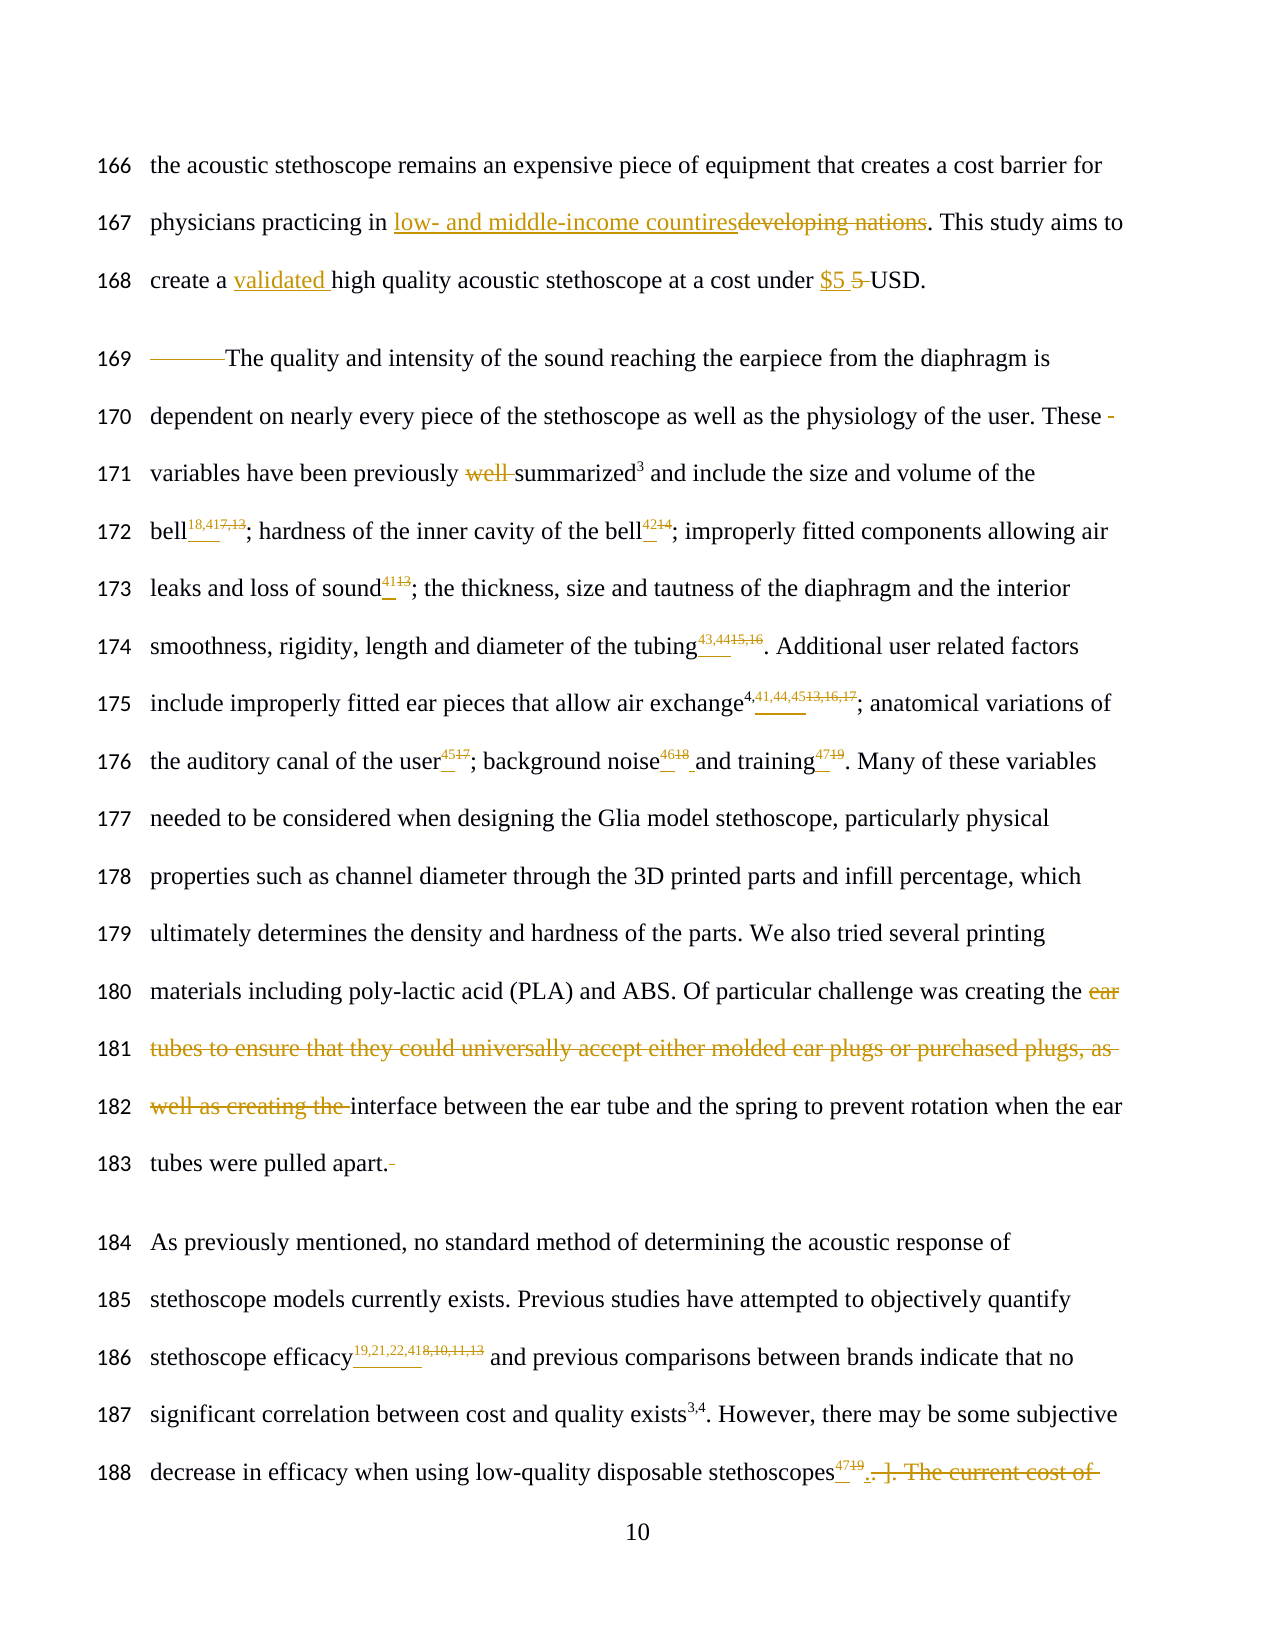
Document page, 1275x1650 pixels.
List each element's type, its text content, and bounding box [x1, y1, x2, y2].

text The quality and intensity of the sound reaching the earpiece from the diaphragm is dependent on nearly every piece of the stethoscope as well as the physiology of the user. These variables have been previously summarized3 and include the size and volume of the bell18,41; hardness of the inner cavity of the bell42; improperly fitted components allowing air leaks and loss of sound41; the thickness, size and tautness of the diaphragm and the interior smoothness, rigidity, length and diameter of the tubing43,44. Additional user related factors include improperly fitted ear pieces that allow air exchange4,41,44,45; anatomical variations of the auditory canal of the user45; background noise46 and training47. Many of these variables needed to be considered when designing the Glia model stethoscope, particularly physical properties such as channel diameter through the 3D printed parts and infill percentage, which ultimately determines the density and hardness of the parts. We also tried several printing materials including poly-lactic acid (PLA) and ABS. Of particular challenge was creating the interface between the ear tube and the spring to prevent rotation when the ear tubes were pulled apart. [150, 343, 1125, 1177]
text As previously mentioned, no standard method of determining the acoustic response of stethoscope models currently exists. Previous studies have attempted to objectively quantify stethoscope efficacy19,21,22,41 and previous comparisons between brands indicate that no significant correlation between cost and quality exists3,4. However, there may be some subjective decrease in efficacy when using low-quality disposable stethoscopes47. [150, 1227, 1125, 1485]
text The stethoscope is one of the most widely used instruments in modern medicine, allowing clinicians to detect subtle changes in heart, lung and vascular sounds. Despite a lack of major innovation in design or fabrication since Dr. Littmann patented his stethoscope in 1963, the acoustic stethoscope remains an expensive piece of equipment that creates a cost barrier for physicians practicing in low- and middle-income countires. This study aims to create a validated high quality acoustic stethoscope at a cost under $5 USD. [150, 150, 1125, 294]
